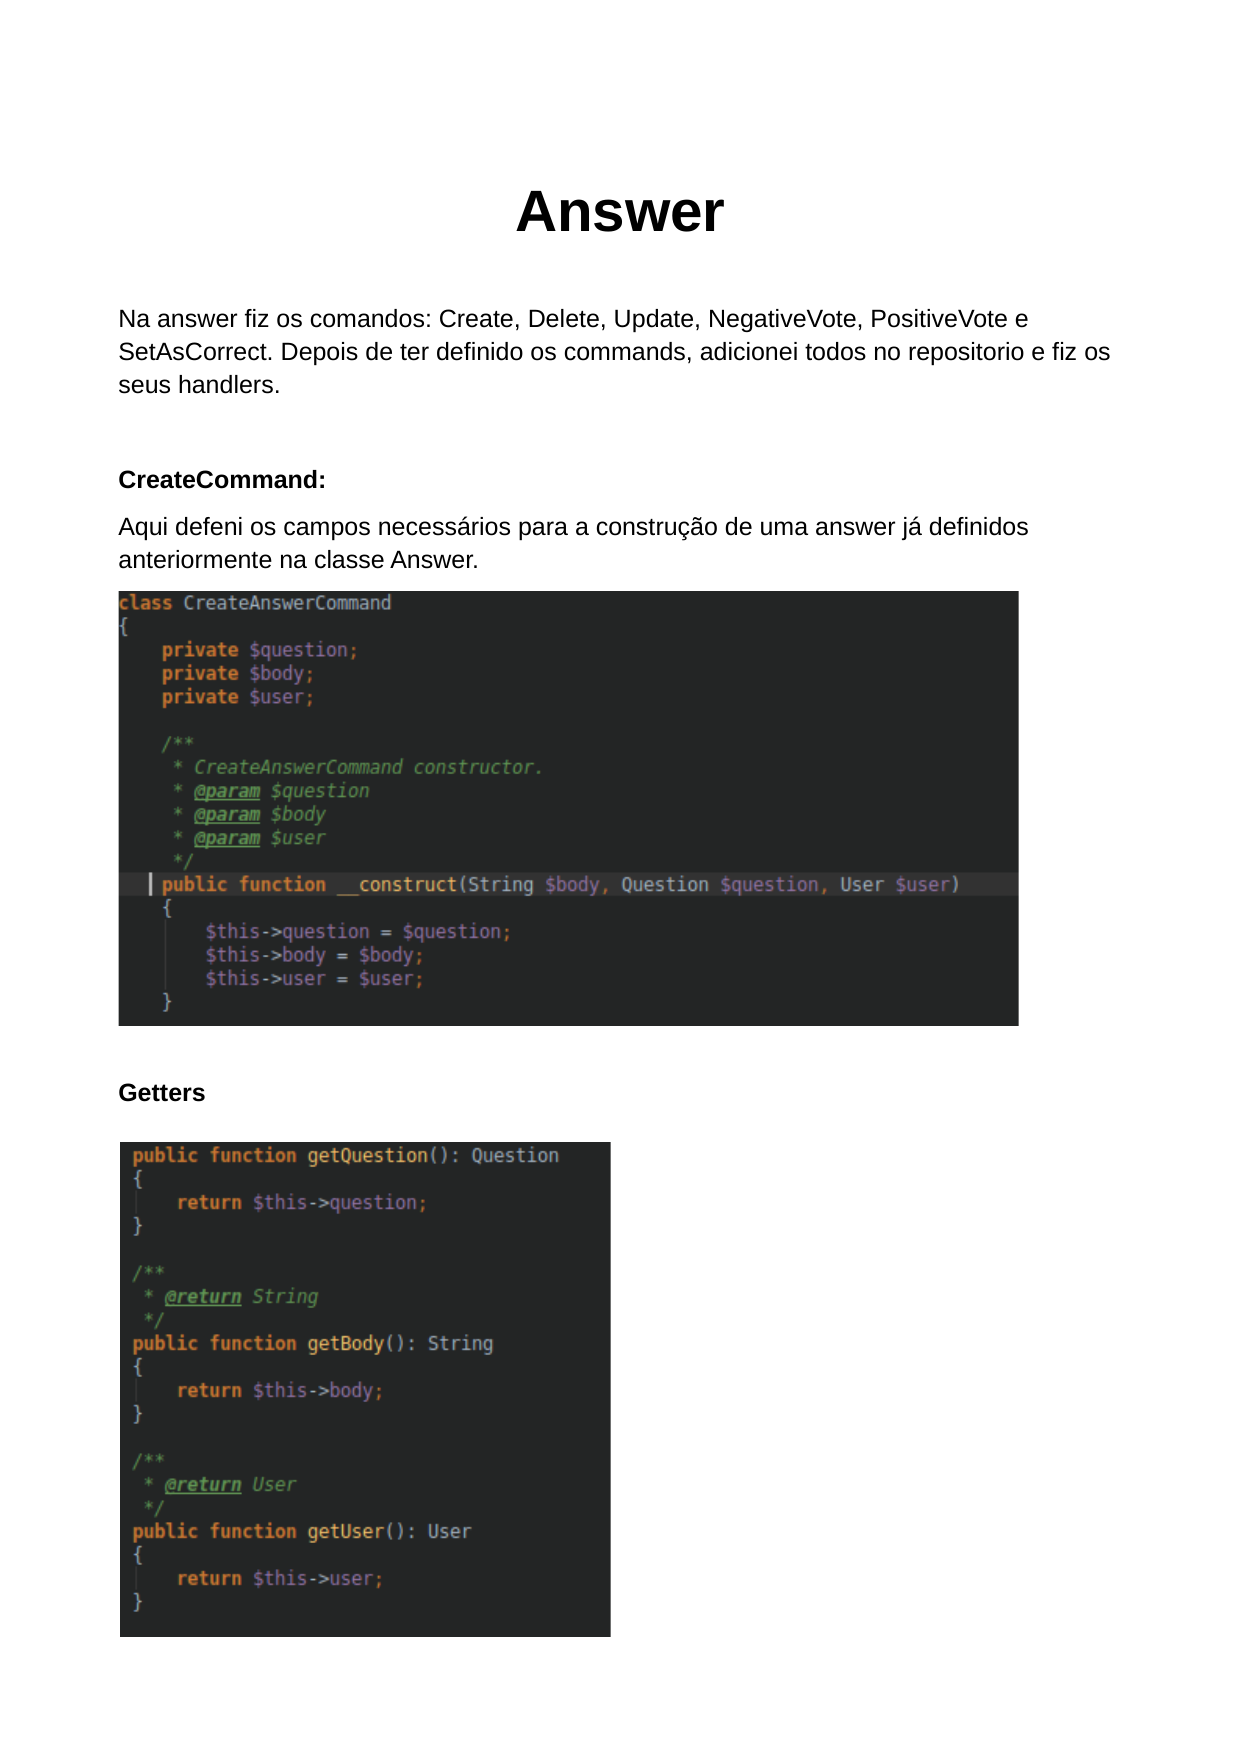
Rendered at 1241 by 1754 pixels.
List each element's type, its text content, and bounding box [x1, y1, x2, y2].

text Getters [118, 1078, 1122, 1106]
text CreateCommand: [118, 465, 1122, 493]
picture [118, 591, 1019, 1026]
text Na answer fiz os comandos: Create, Delete, Update, NegativeVote, PositiveVote e SetAsCorrect. Depois de ter definido os commands, adicionei todos no repositorio e fiz os seus handlers. [118, 303, 1122, 398]
subtitle Answer [118, 176, 1122, 243]
picture [120, 1142, 611, 1637]
text Aqui defeni os campos necessários para a construção de uma answer já definidos anteriormente na classe Answer. [118, 512, 1122, 574]
